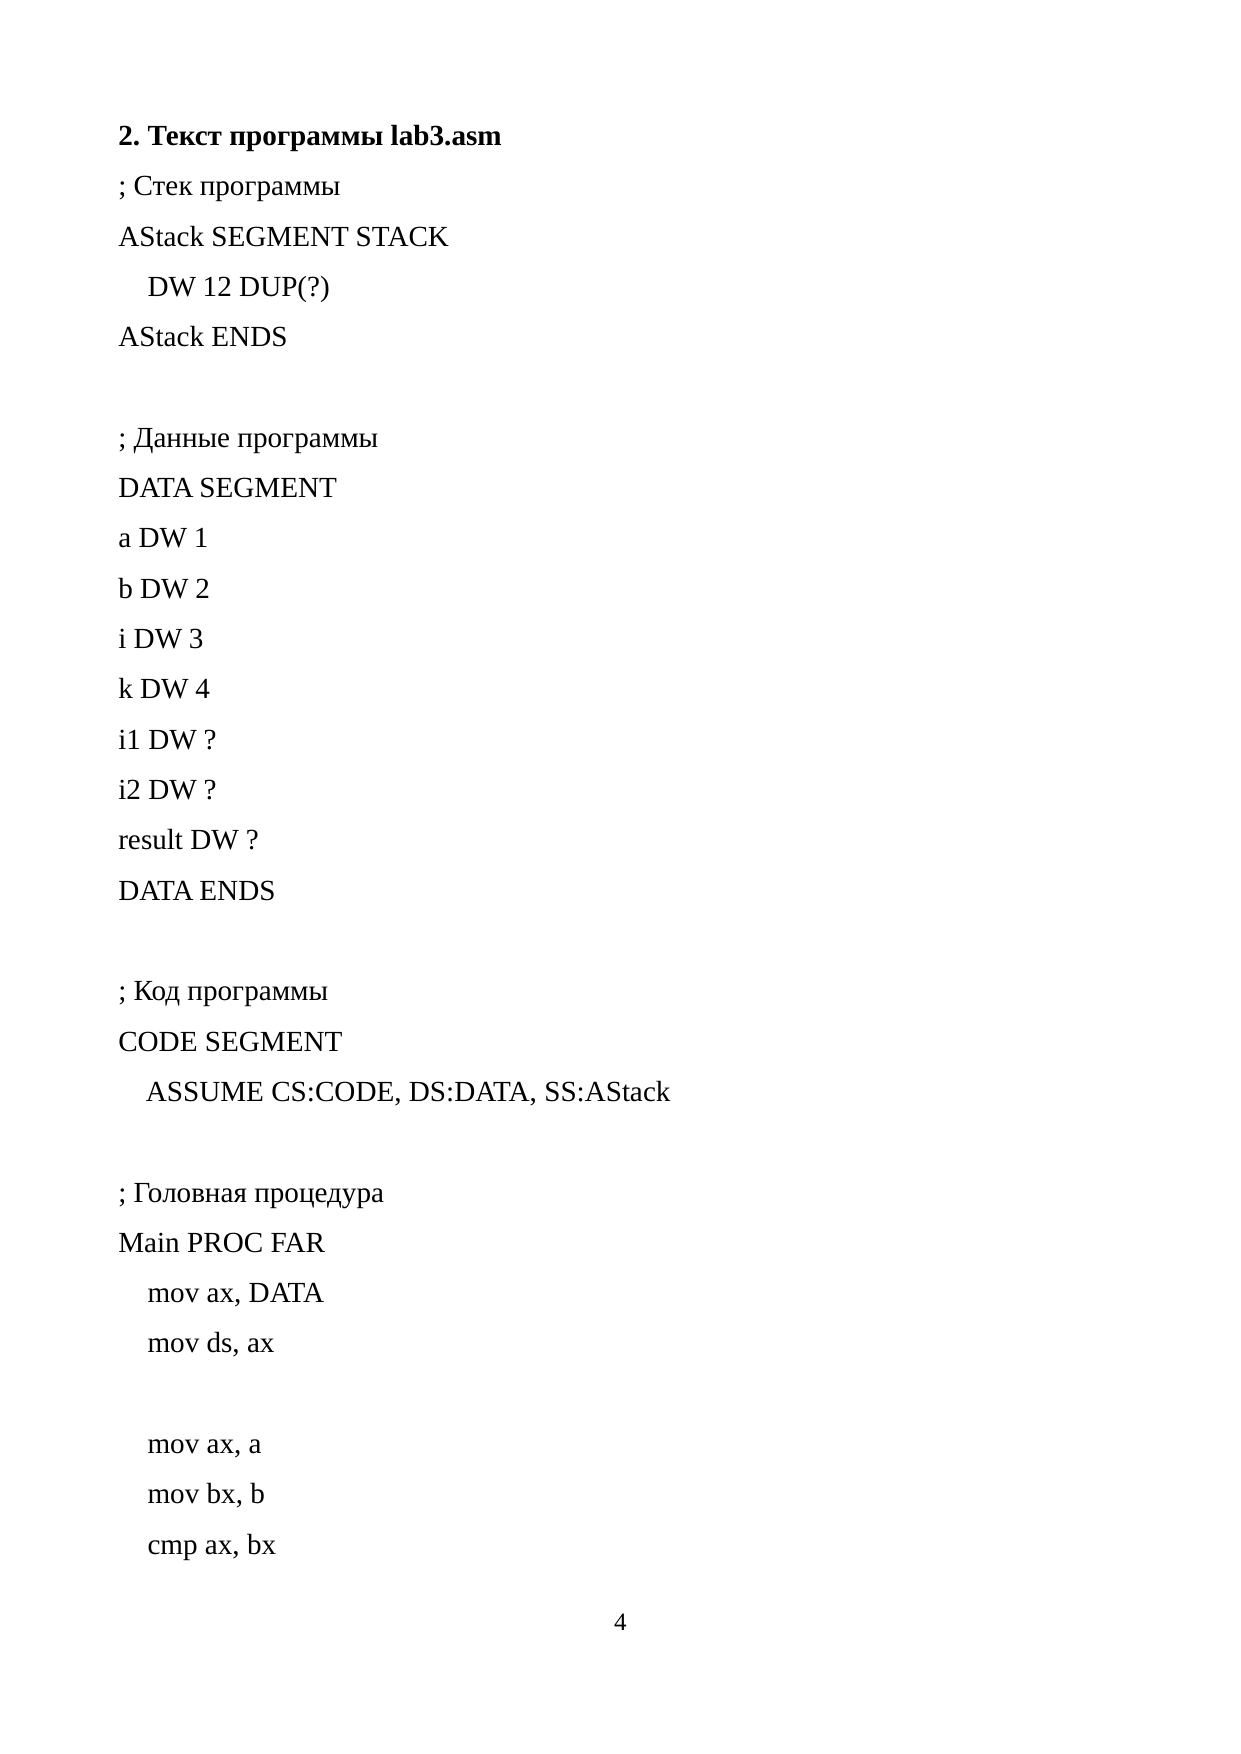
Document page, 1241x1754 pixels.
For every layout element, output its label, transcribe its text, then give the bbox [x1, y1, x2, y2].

text mov bx, b [118, 1477, 1122, 1510]
text mov ax, a [118, 1426, 1122, 1460]
text cmp ax, bx [118, 1527, 1122, 1560]
text ; Стек программы [118, 168, 1122, 202]
text CODE SEGMENT [118, 1024, 1122, 1057]
text mov ax, DATA [118, 1275, 1122, 1309]
text i DW 3 [118, 621, 1122, 655]
text ; Данные программы [118, 420, 1122, 453]
text i2 DW ? [118, 772, 1122, 806]
text ; Код программы [118, 973, 1122, 1007]
text AStack SEGMENT STACK [118, 219, 1122, 252]
text mov ds, ax [118, 1326, 1122, 1359]
text i1 DW ? [118, 722, 1122, 755]
text AStack ENDS [118, 319, 1122, 353]
text a DW 1 [118, 521, 1122, 554]
text b DW 2 [118, 571, 1122, 604]
text DATA ENDS [118, 873, 1122, 906]
text ASSUME CS:CODE, DS:DATA, SS:AStack [118, 1074, 1122, 1108]
text DATA SEGMENT [118, 470, 1122, 504]
text ; Головная процедура [118, 1175, 1122, 1208]
text DW 12 DUP(?) [118, 269, 1122, 303]
text 2. Текст программы lab3.asm [118, 118, 1122, 152]
text result DW ? [118, 822, 1122, 856]
text k DW 4 [118, 672, 1122, 705]
text Main PROC FAR [118, 1225, 1122, 1258]
